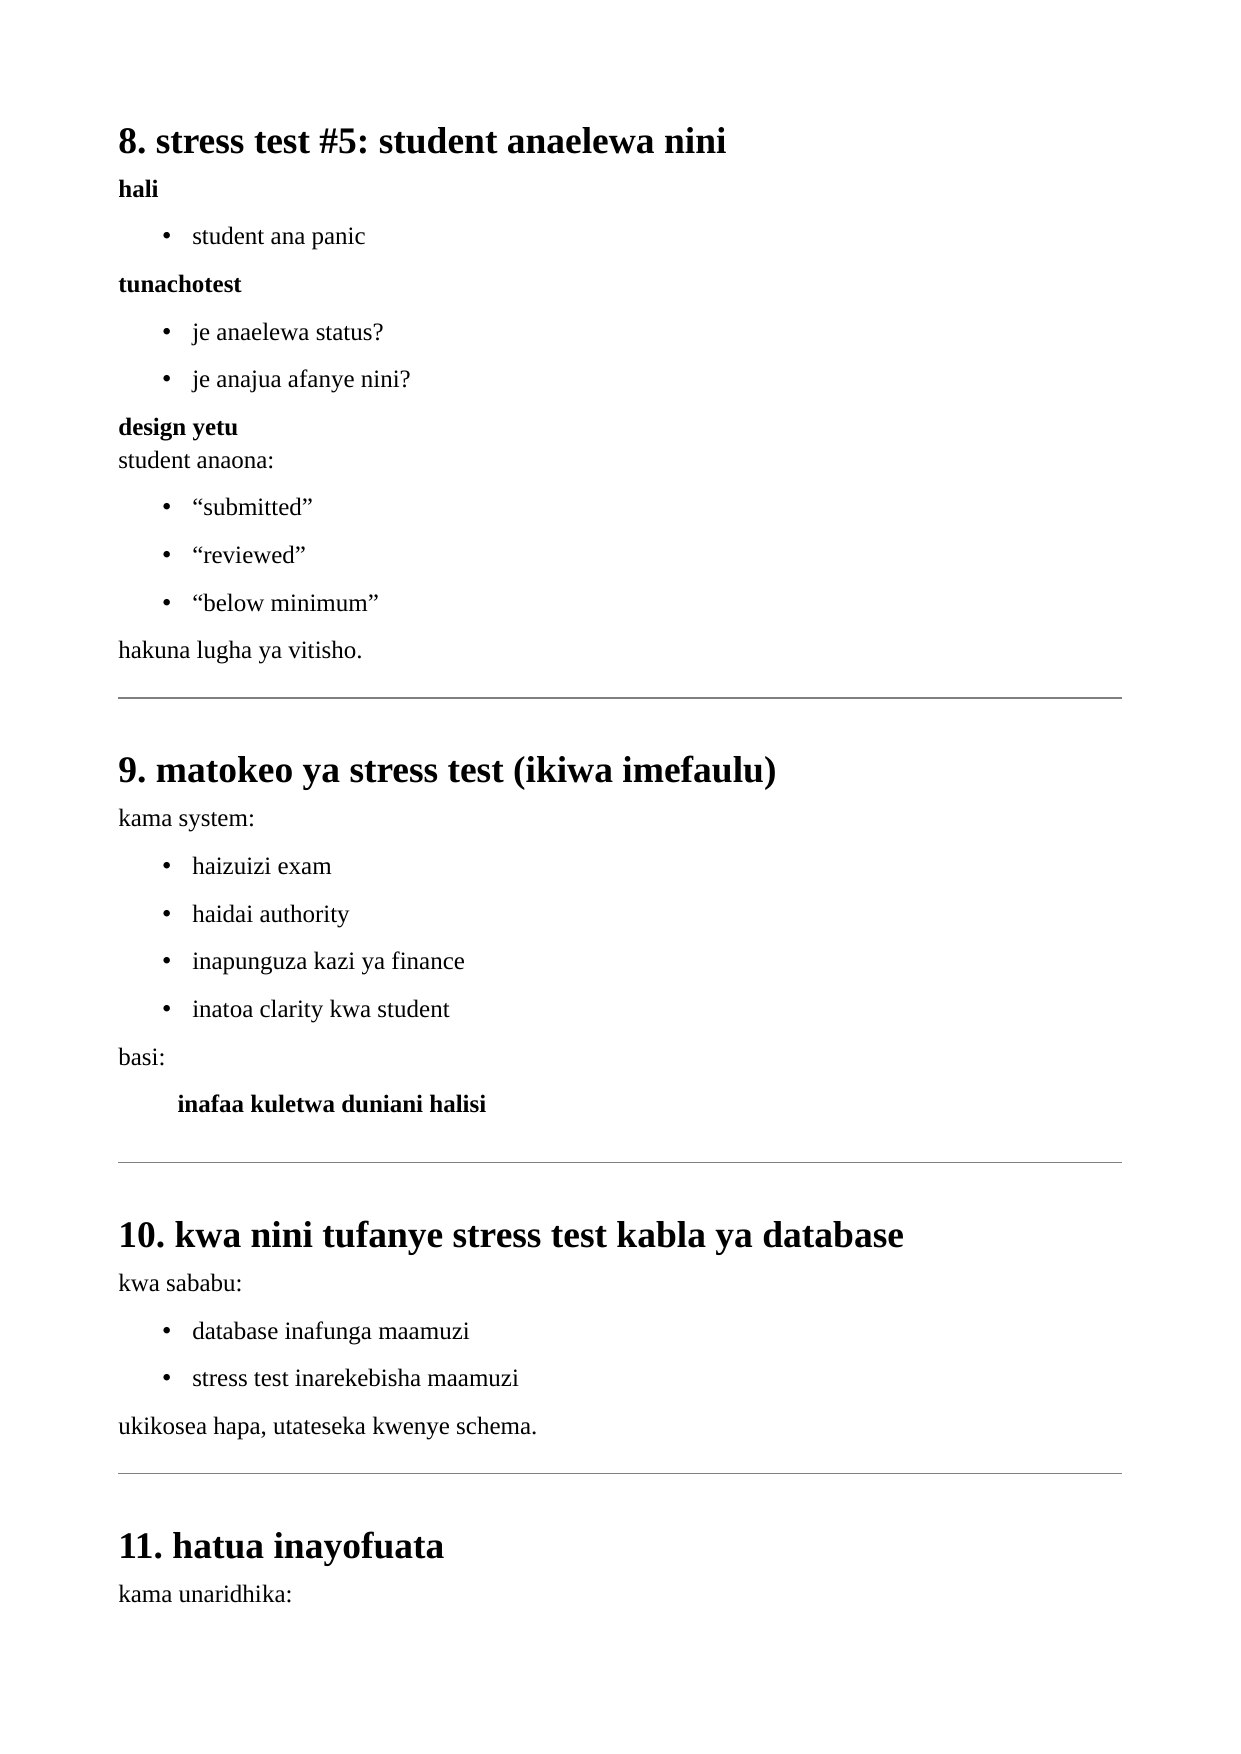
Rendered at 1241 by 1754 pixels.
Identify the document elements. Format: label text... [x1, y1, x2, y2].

text design yetu student anaona: [118, 412, 1122, 473]
list je anajua afanye nini? [162, 364, 1122, 393]
list haizuizi exam [162, 851, 1122, 880]
text kama unaridhika: [118, 1579, 1122, 1608]
subtitle 8. stress test #5: student anaelewa nini [118, 118, 1122, 161]
list database inafunga maamuzi [162, 1316, 1122, 1344]
list inapunguza kazi ya finance [162, 946, 1122, 975]
text kama system: [118, 803, 1122, 832]
list stress test inarekebisha maamuzi [162, 1363, 1122, 1392]
list haidai authority [162, 899, 1122, 927]
subtitle 10. kwa nini tufanye stress test kabla ya database [118, 1212, 1122, 1256]
text hakuna lugha ya vitisho. [118, 635, 1122, 664]
list je anaelewa status? [162, 317, 1122, 345]
text inafaa kuletwa duniani halisi [177, 1089, 1063, 1118]
list inatoa clarity kwa student [162, 994, 1122, 1023]
list student ana panic [162, 221, 1122, 250]
list “reviewed” [162, 540, 1122, 569]
list “submitted” [162, 492, 1122, 521]
subtitle 11. hatua inayofuata [118, 1524, 1122, 1567]
list “below minimum” [162, 588, 1122, 616]
subtitle 9. matokeo ya stress test (ikiwa imefaulu) [118, 748, 1122, 791]
text ukikosea hapa, utateseka kwenye schema. [118, 1411, 1122, 1440]
text tunachotest [118, 269, 1122, 298]
text kwa sababu: [118, 1268, 1122, 1297]
text hali [118, 174, 1122, 202]
text basi: [118, 1042, 1122, 1070]
